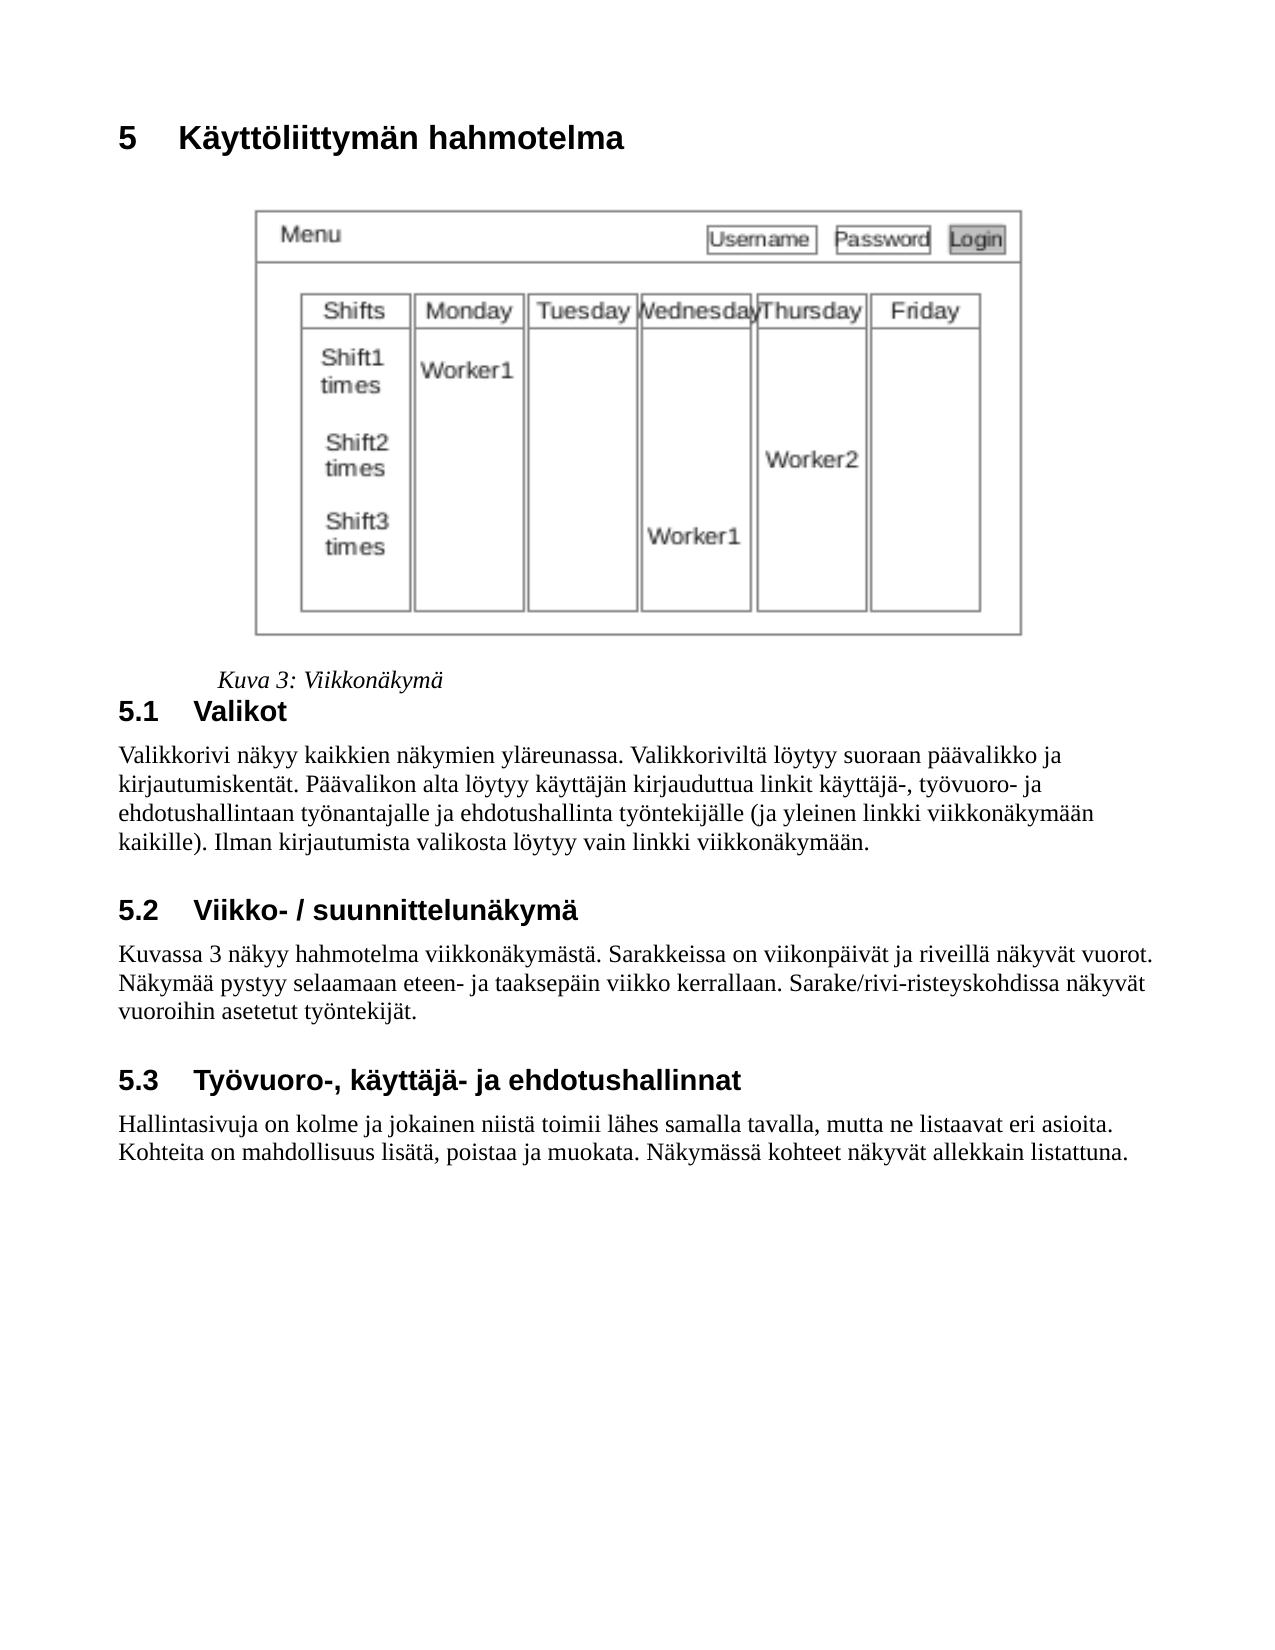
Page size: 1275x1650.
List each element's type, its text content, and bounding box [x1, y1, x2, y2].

text Kuvassa 3 näkyy hahmotelma viikkonäkymästä. Sarakkeissa on viikonpäivät ja riveillä näkyvät vuorot. Näkymää pystyy selaamaan eteen- ja taaksepäin viikko kerrallaan. Sarake/rivi-risteyskohdissa näkyvät vuoroihin asetetut työntekijät. [118, 939, 1157, 1025]
subtitle Käyttöliittymän hahmotelma [118, 118, 1157, 157]
picture [217, 181, 1058, 666]
subtitle Työvuoro-, käyttäjä- ja ehdotushallinnat [118, 1063, 1157, 1096]
text Kuva 3: Viikkonäkymä [217, 666, 1058, 694]
subtitle [217, 169, 1058, 181]
text Valikkorivi näkyy kaikkien näkymien yläreunassa. Valikkoriviltä löytyy suoraan päävalikko ja kirjautumiskentät. Päävalikon alta löytyy käyttäjän kirjauduttua linkit käyttäjä-, työvuoro- ja ehdotushallintaan työnantajalle ja ehdotushallinta työntekijälle (ja yleinen linkki viikkonäkymään kaikille). Ilman kirjautumista valikosta löytyy vain linkki viikkonäkymään. [118, 740, 1157, 855]
text Hallintasivuja on kolme ja jokainen niistä toimii lähes samalla tavalla, mutta ne listaavat eri asioita. Kohteita on mahdollisuus lisätä, poistaa ja muokata. Näkymässä kohteet näkyvät allekkain listattuna. [118, 1109, 1157, 1166]
subtitle Valikot [118, 194, 1157, 728]
subtitle Viikko- / suunnittelunäkymä [118, 893, 1157, 926]
